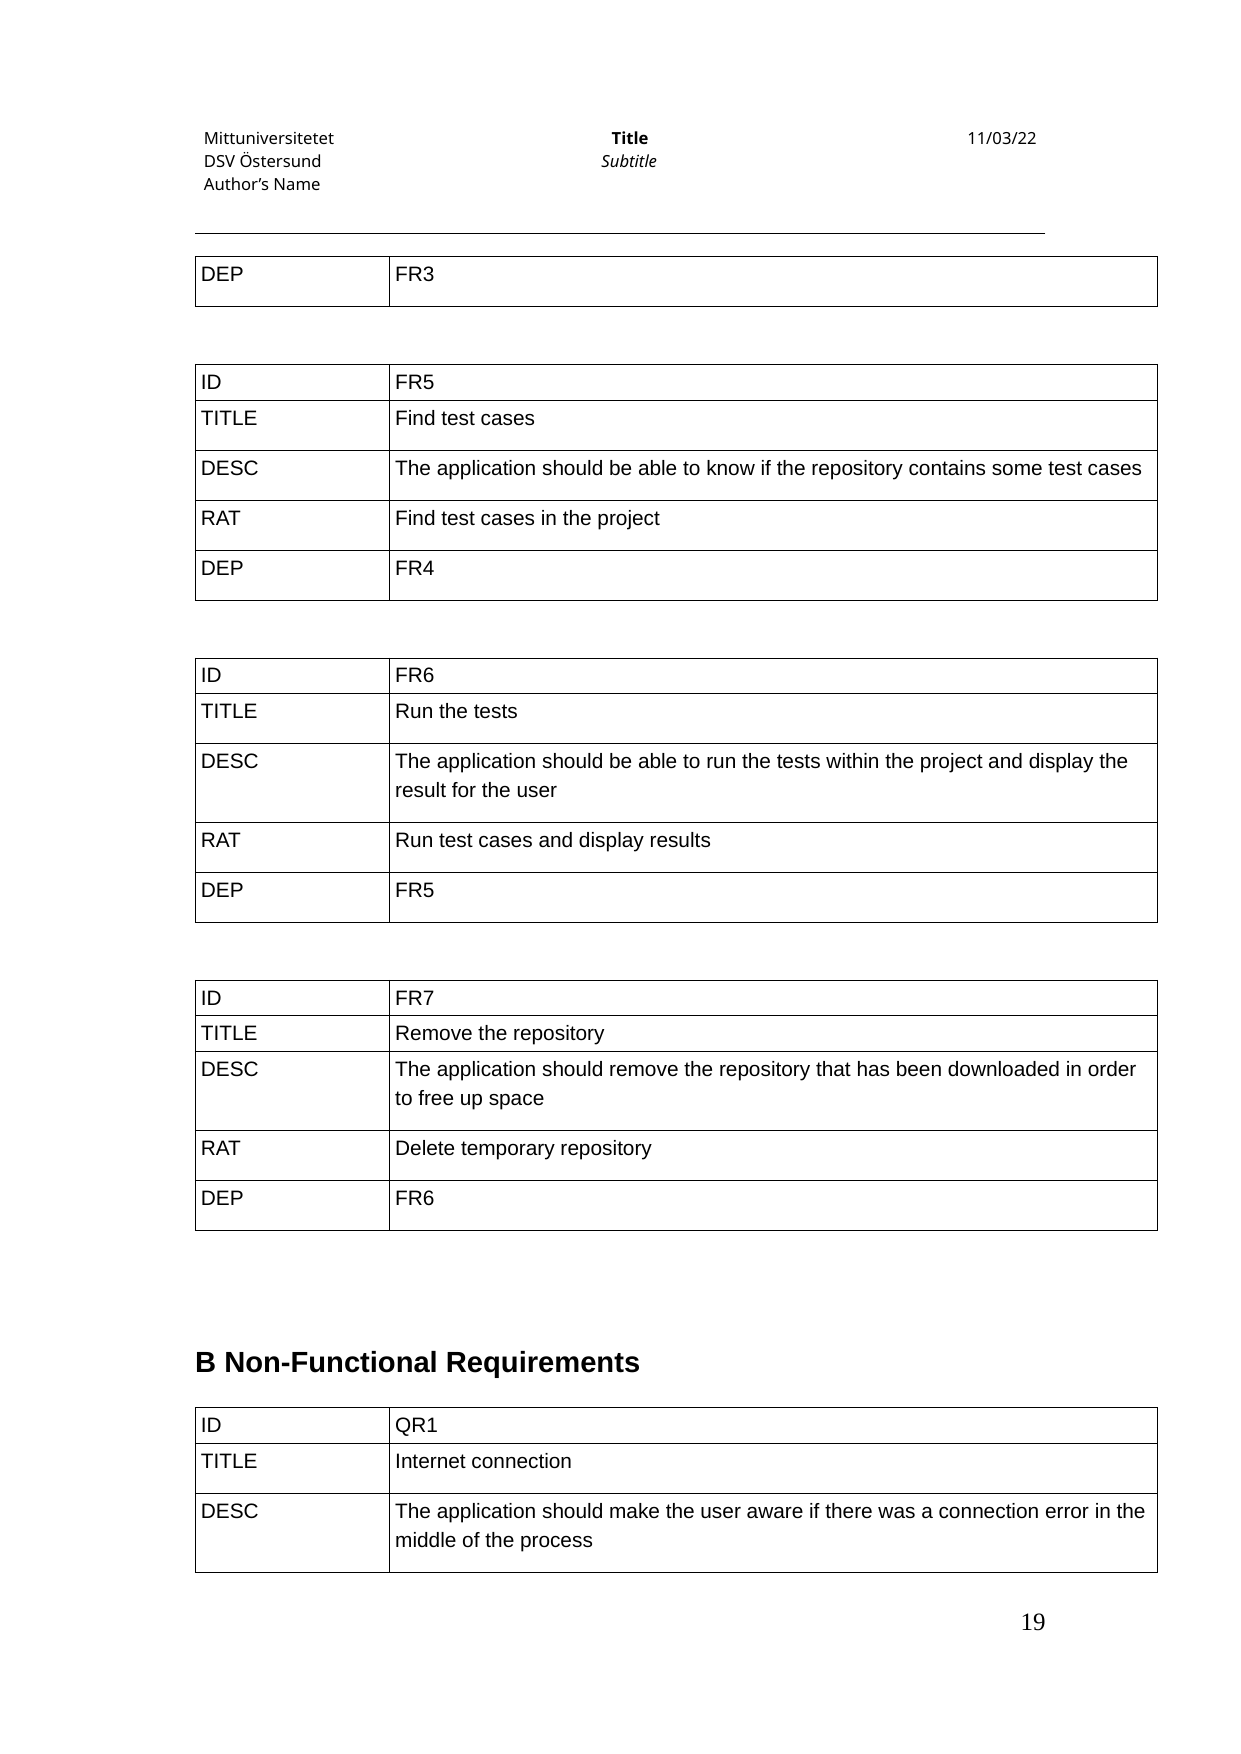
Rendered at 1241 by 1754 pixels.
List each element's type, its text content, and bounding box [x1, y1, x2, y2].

table_cell RAT [196, 823, 389, 872]
table_cell FR4 [390, 551, 1157, 600]
table_cell DESC [196, 744, 389, 822]
table_cell The application should remove the repository that has been downloaded in order to free up space [390, 1052, 1157, 1130]
table_header ID [196, 1408, 389, 1443]
table_cell Find test cases in the project [390, 501, 1157, 550]
table_cell Run the tests [390, 694, 1157, 743]
table_cell The application should make the user aware if there was a connection error in the middle of the process [390, 1494, 1157, 1572]
table_cell DESC [196, 451, 389, 500]
table_cell FR6 [390, 1181, 1157, 1230]
table_cell Remove the repository [390, 1016, 1157, 1051]
table_cell Delete temporary repository [390, 1131, 1157, 1180]
table_cell DEP [196, 1181, 389, 1230]
table_header ID [196, 365, 389, 399]
table_cell TITLE [196, 1016, 389, 1051]
table_header QR1 [390, 1408, 1157, 1443]
table_cell RAT [196, 501, 389, 550]
table_header ID [196, 659, 389, 693]
table_header FR6 [390, 659, 1157, 693]
table_cell DESC [196, 1494, 389, 1572]
table_cell The application should be able to run the tests within the project and display the result for the user [390, 744, 1157, 822]
table_cell FR5 [390, 873, 1157, 922]
table_cell DEP [196, 873, 389, 922]
table_cell RAT [196, 1131, 389, 1180]
table_cell Internet connection [390, 1444, 1157, 1493]
text B Non-Functional Requirements [195, 1345, 1045, 1378]
table_cell FR3 [390, 257, 1157, 306]
table_cell TITLE [196, 1444, 389, 1493]
table_cell TITLE [196, 401, 389, 449]
table_cell Run test cases and display results [390, 823, 1157, 872]
table_header FR5 [390, 365, 1157, 399]
table_cell DESC [196, 1052, 389, 1130]
table_cell DEP [196, 551, 389, 600]
table_header FR7 [390, 981, 1157, 1015]
table_header ID [196, 981, 389, 1015]
table_cell The application should be able to know if the repository contains some test cases [390, 451, 1157, 500]
table_cell Find test cases [390, 401, 1157, 449]
table_cell DEP [196, 257, 389, 306]
table_cell TITLE [196, 694, 389, 743]
